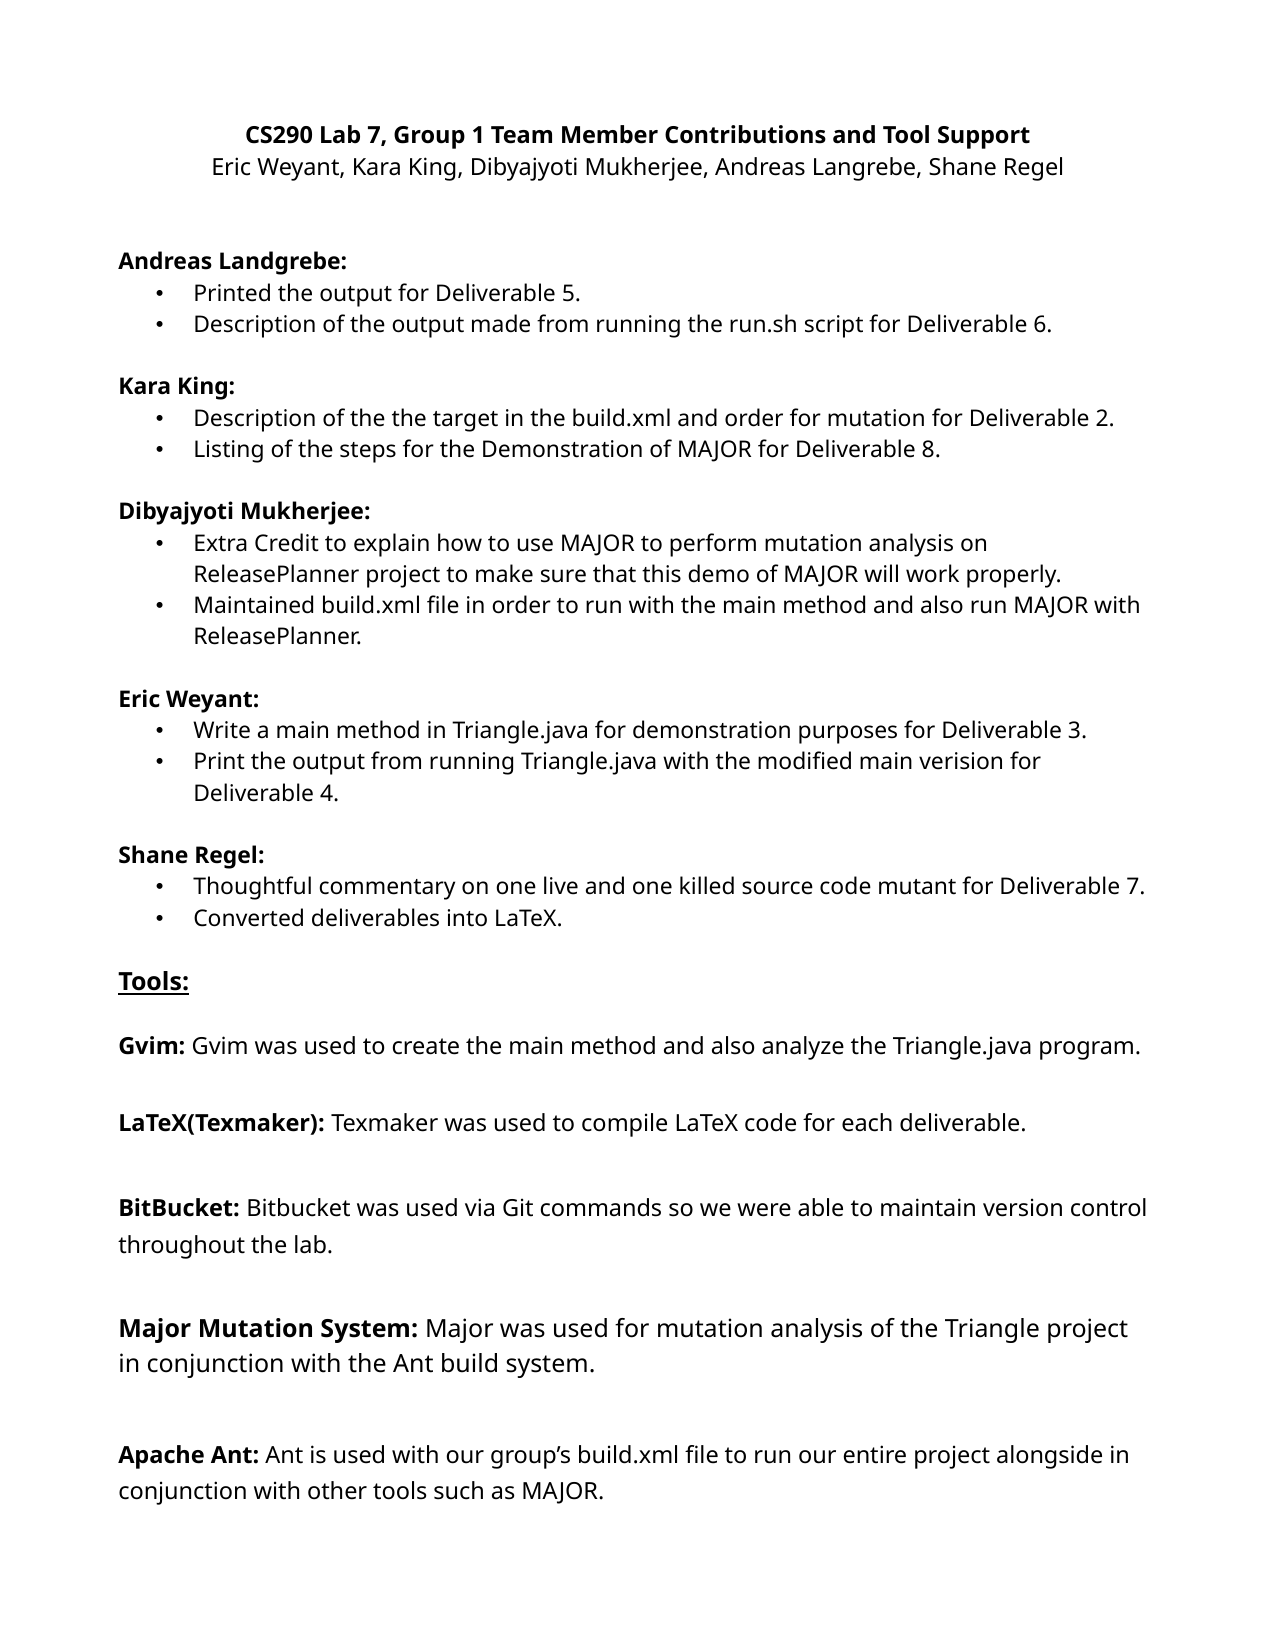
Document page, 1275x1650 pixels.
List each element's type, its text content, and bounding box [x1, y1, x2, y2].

list Printed the output for Deliverable 5. [156, 277, 1157, 308]
list Maintained build.xml file in order to run with the main method and also run MAJOR with ReleasePlanner. [156, 589, 1157, 652]
text Apache Ant: Ant is used with our group’s build.xml file to run our entire project alongside in conjunction with other tools such as MAJOR. [118, 1438, 1157, 1507]
text Major Mutation System: Major was used for mutation analysis of the Triangle project in conjunction with the Ant build system. [118, 1311, 1157, 1379]
text Gvim: Gvim was used to create the main method and also analyze the Triangle.java program. [118, 1029, 1157, 1061]
list Extra Credit to explain how to use MAJOR to perform mutation analysis on ReleasePlanner project to make sure that this demo of MAJOR will work properly. [156, 527, 1157, 589]
text Dibyajyoti Mukherjee: [118, 495, 1157, 527]
text CS290 Lab 7, Group 1 Team Member Contributions and Tool Support [118, 118, 1157, 150]
text BitBucket: Bitbucket was used via Git commands so we were able to maintain version control throughout the lab. [118, 1190, 1157, 1260]
list Write a main method in Triangle.java for demonstration purposes for Deliverable 3. [156, 714, 1157, 745]
text Shane Regel: [118, 839, 1157, 870]
list Converted deliverables into LaTeX. [156, 902, 1157, 933]
list Description of the output made from running the run.sh script for Deliverable 6. [156, 308, 1157, 339]
list Thoughtful commentary on one live and one killed source code mutant for Deliverable 7. [156, 870, 1157, 902]
list Description of the the target in the build.xml and order for mutation for Deliverable 2. [156, 402, 1157, 433]
list Listing of the steps for the Demonstration of MAJOR for Deliverable 8. [156, 433, 1157, 464]
text Andreas Landgrebe: [118, 245, 1157, 277]
text Eric Weyant, Kara King, Dibyajyoti Mukherjee, Andreas Langrebe, Shane Regel [118, 150, 1157, 182]
list Print the output from running Triangle.java with the modified main verision for Deliverable 4. [156, 745, 1157, 808]
text Kara King: [118, 370, 1157, 402]
text Tools: [118, 964, 1157, 998]
text Eric Weyant: [118, 683, 1157, 714]
text LaTeX(Texmaker): Texmaker was used to compile LaTeX code for each deliverable. [118, 1104, 1157, 1138]
